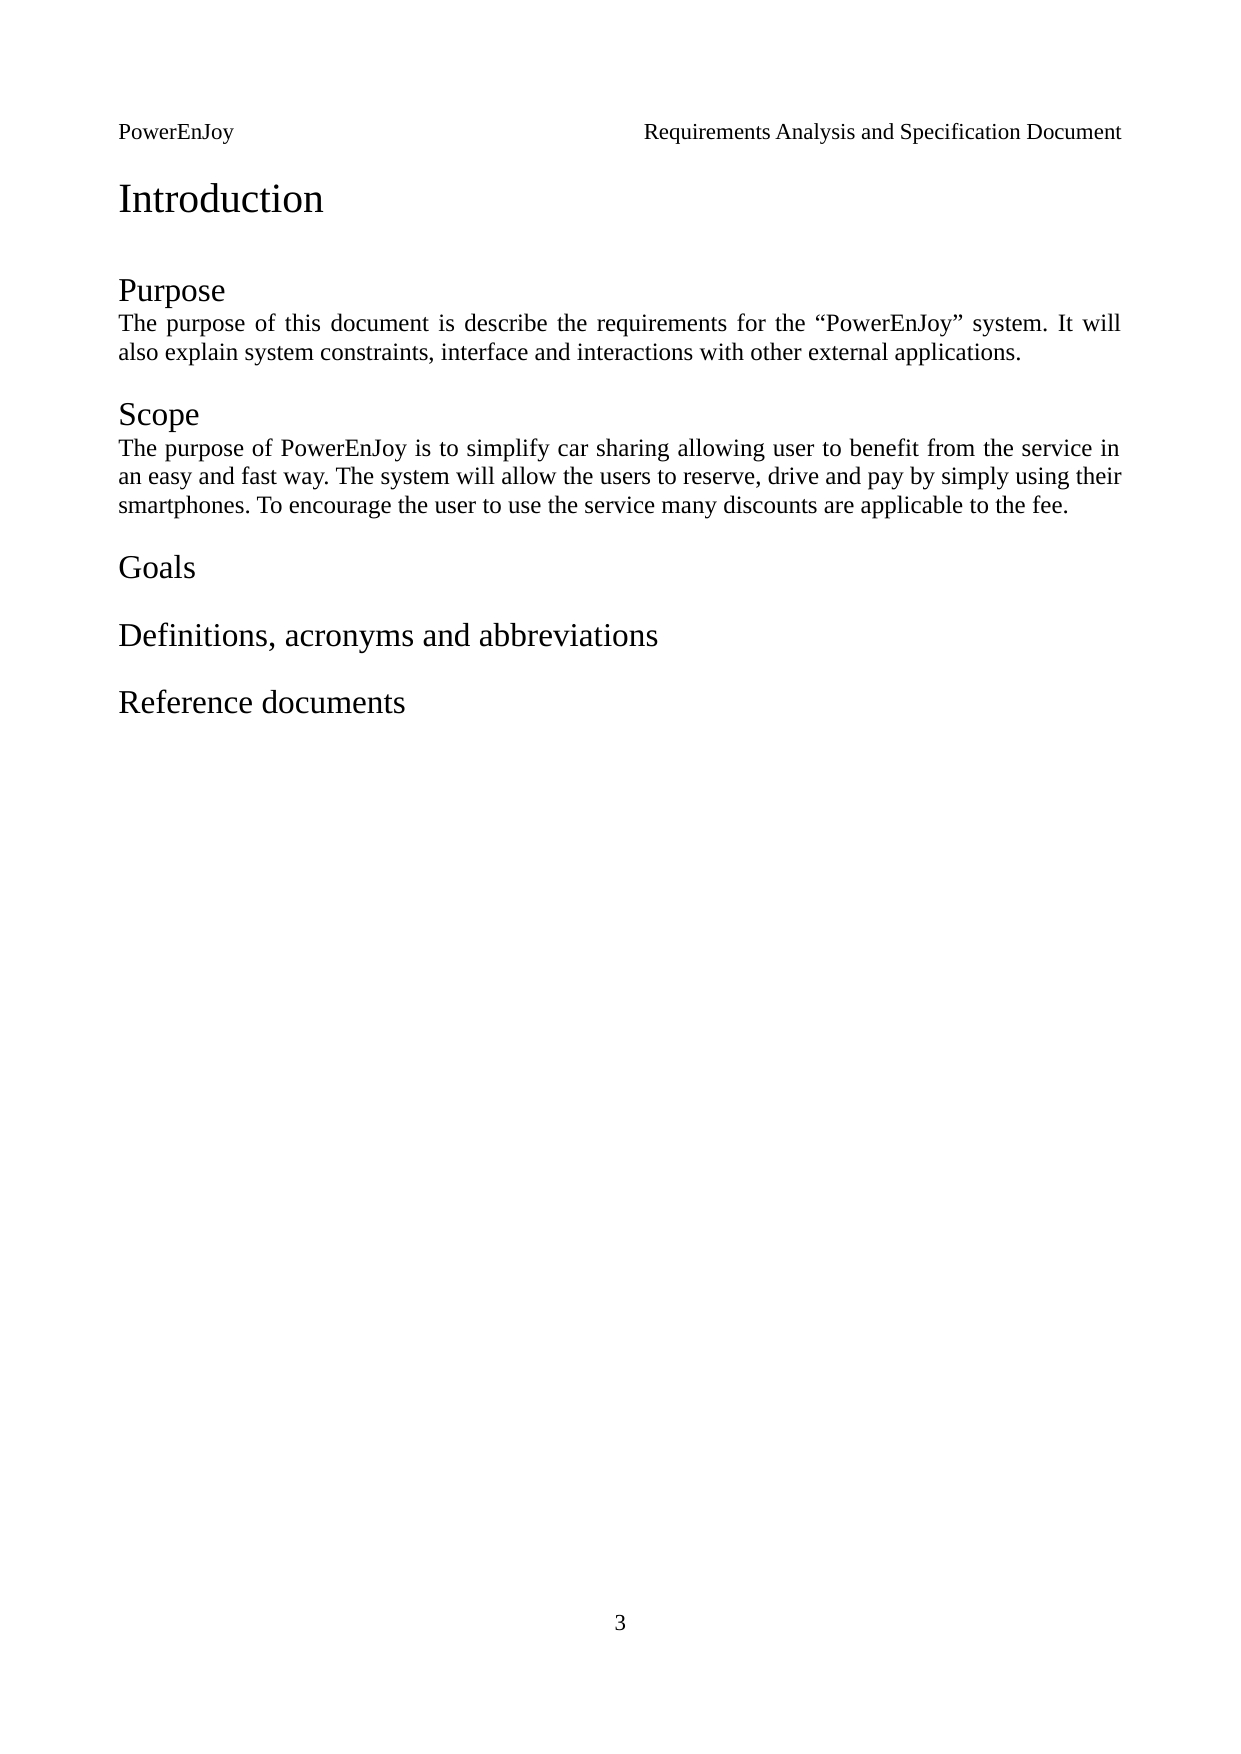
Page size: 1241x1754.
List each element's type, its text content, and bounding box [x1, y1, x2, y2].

text Goals [118, 548, 1122, 586]
text Definitions, acronyms and abbreviations [118, 615, 1122, 653]
text Purpose [118, 270, 1122, 308]
text The purpose of PowerEnJoy is to simplify car sharing allowing user to benefit from the service in an easy and fast way. The system will allow the users to reserve, drive and pay by simply using their smartphones. To encourage the user to use the service many discounts are applicable to the fee. [118, 433, 1122, 519]
text Scope [118, 394, 1122, 433]
text The purpose of this document is describe the requirements for the “PowerEnJoy” system. It will also explain system constraints, interface and interactions with other external applications. [118, 308, 1122, 366]
text Introduction [118, 174, 1122, 222]
text Reference documents [118, 682, 1122, 720]
